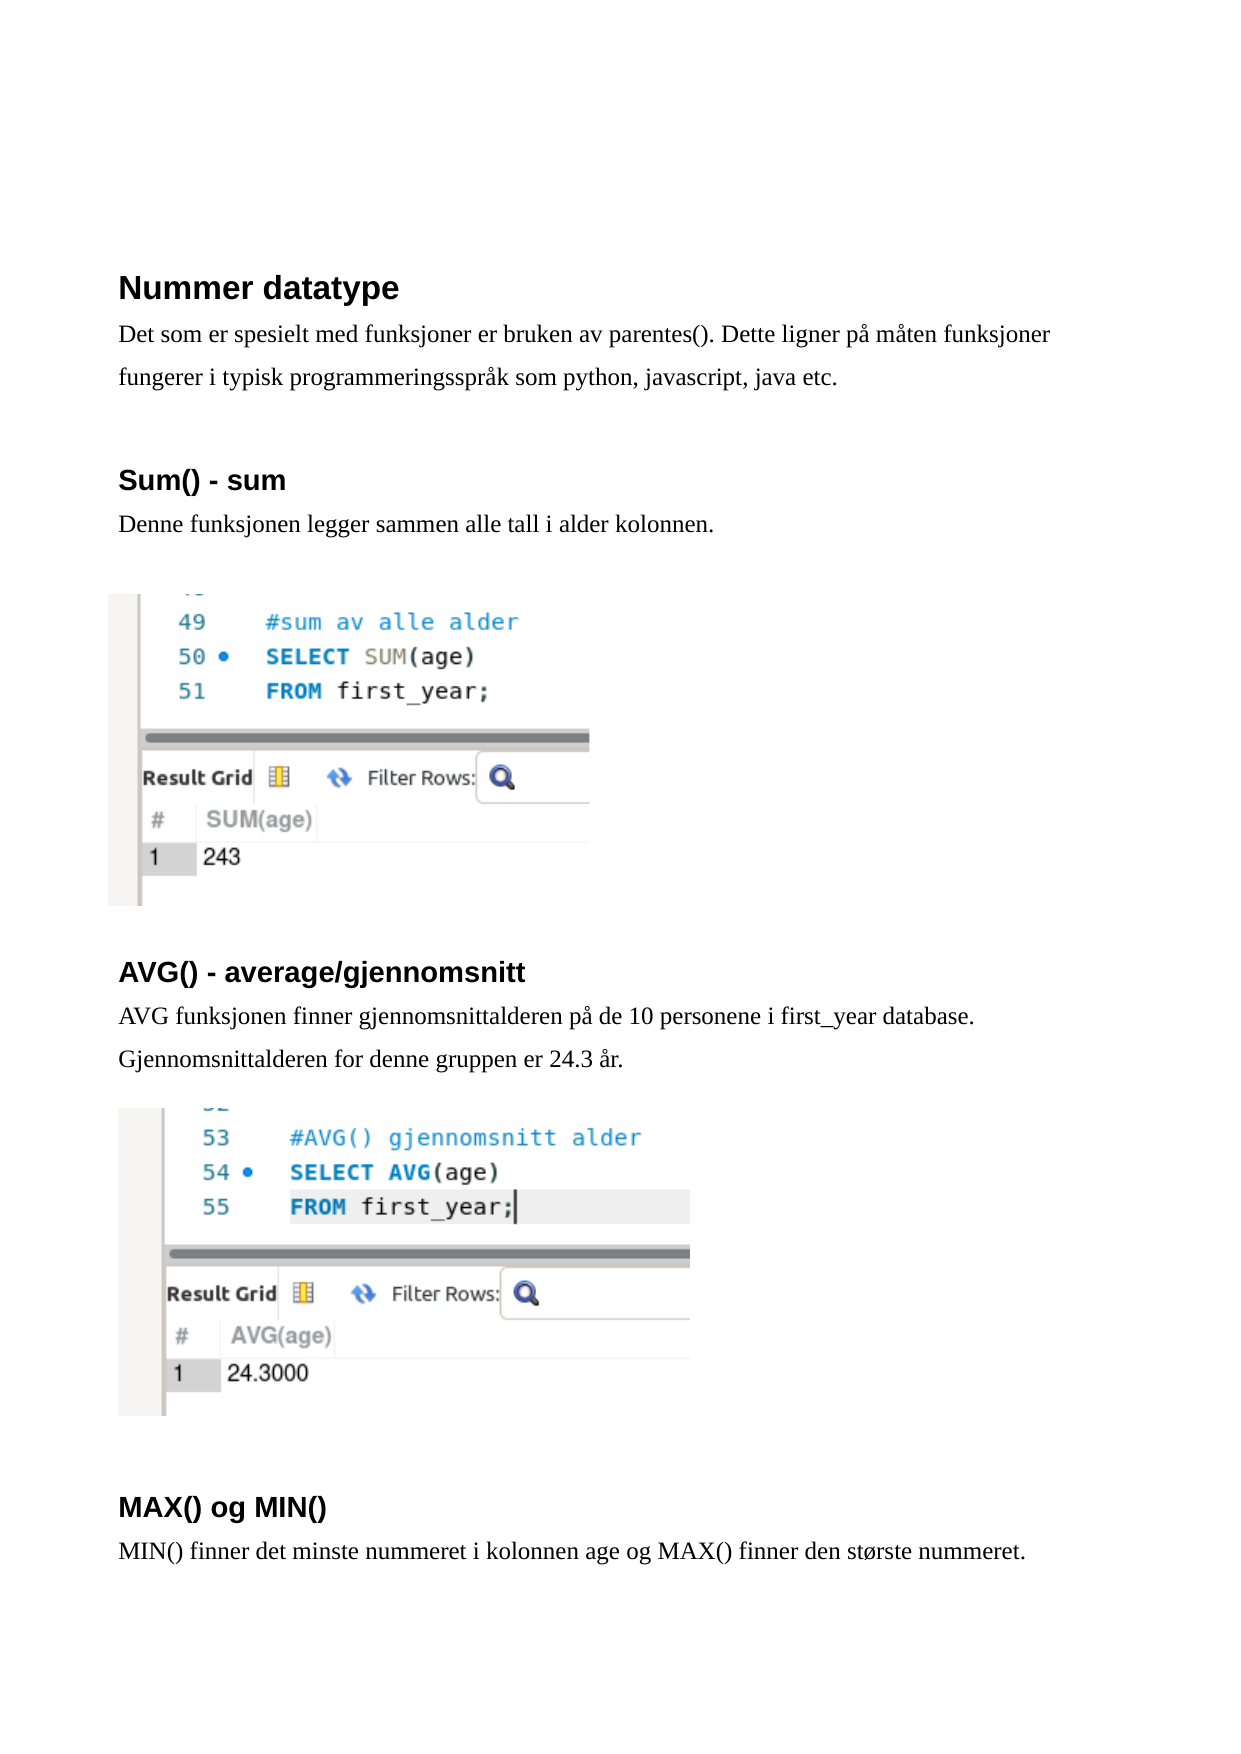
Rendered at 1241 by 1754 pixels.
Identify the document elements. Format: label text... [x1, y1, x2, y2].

subtitle MAX() og MIN() [118, 1490, 1122, 1524]
picture [108, 594, 590, 906]
subtitle AVG() - average/gjennomsnitt [118, 955, 1122, 989]
text MIN() finner det minste nummeret i kolonnen age og MAX() finner den største nummeret. [118, 1536, 1122, 1565]
text Det som er spesielt med funksjoner er bruken av parentes(). Dette ligner på måten funksjoner fungerer i typisk programmeringsspråk som python, javascript, java etc. [118, 319, 1122, 391]
text AVG funksjonen finner gjennomsnittalderen på de 10 personene i first_year database. Gjennomsnittalderen for denne gruppen er 24.3 år. [118, 1001, 1122, 1073]
picture [118, 1108, 690, 1416]
text Denne funksjonen legger sammen alle tall i alder kolonnen. [118, 509, 1122, 538]
subtitle Nummer datatype [118, 268, 1122, 307]
subtitle Sum() - sum [118, 463, 1122, 497]
